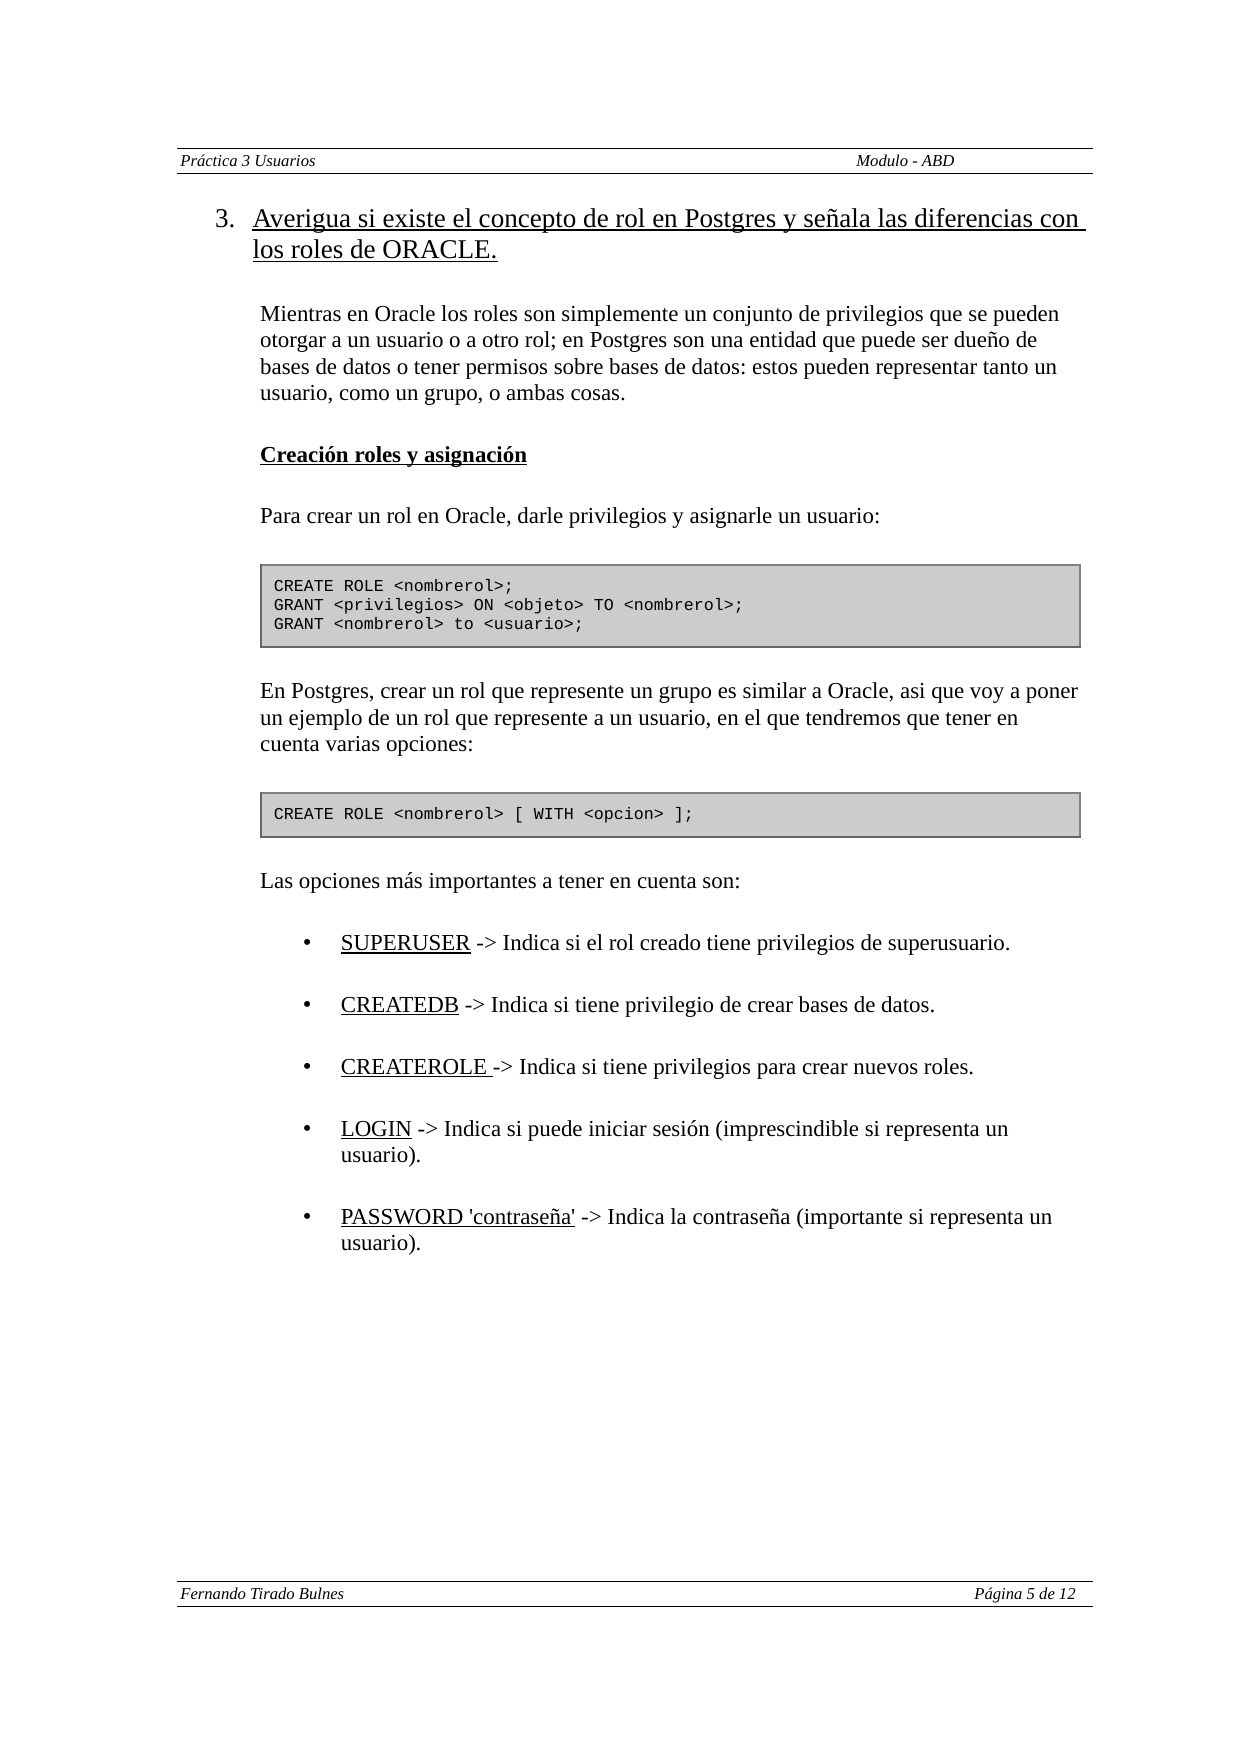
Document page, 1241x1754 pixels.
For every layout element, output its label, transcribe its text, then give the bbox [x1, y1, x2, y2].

list Averigua si existe el concepto de rol en Postgres y señala las diferencias con los roles de ORACLE. [215, 202, 1093, 264]
list SUPERUSER -> Indica si el rol creado tiene privilegios de superusuario. [303, 929, 1093, 956]
text Mientras en Oracle los roles son simplemente un conjunto de privilegios que se pueden otorgar a un usuario o a otro rol; en Postgres son una entidad que puede ser dueño de bases de datos o tener permisos sobre bases de datos: estos pueden representar tanto un usuario, como un grupo, o ambas cosas. [260, 300, 1081, 405]
list CREATEDB -> Indica si tiene privilegio de crear bases de datos. [303, 991, 1093, 1017]
list CREATEROLE -> Indica si tiene privilegios para crear nuevos roles. [303, 1053, 1093, 1079]
text GRANT <privilegios> ON <objeto> TO <nombrerol>; [262, 583, 1079, 602]
text GRANT <nombrerol> to <usuario>; [262, 602, 1079, 646]
text Las opciones más importantes a tener en cuenta son: [260, 868, 1081, 894]
text Creación roles y asignación [260, 441, 1081, 467]
text Para crear un rol en Oracle, darle privilegios y asignarle un usuario: [260, 503, 1081, 529]
list LOGIN -> Indica si puede iniciar sesión (imprescindible si representa un usuario). [303, 1115, 1093, 1167]
text En Postgres, crear un rol que represente un grupo es similar a Oracle, asi que voy a poner un ejemplo de un rol que represente a un usuario, en el que tendremos que tener en cuenta varias opciones: [260, 678, 1081, 757]
text CREATE ROLE <nombrerol> [ WITH <opcion> ]; [262, 794, 1079, 836]
text CREATE ROLE <nombrerol>; [262, 566, 1079, 583]
list PASSWORD 'contraseña' -> Indica la contraseña (importante si representa un usuario). [303, 1203, 1093, 1256]
